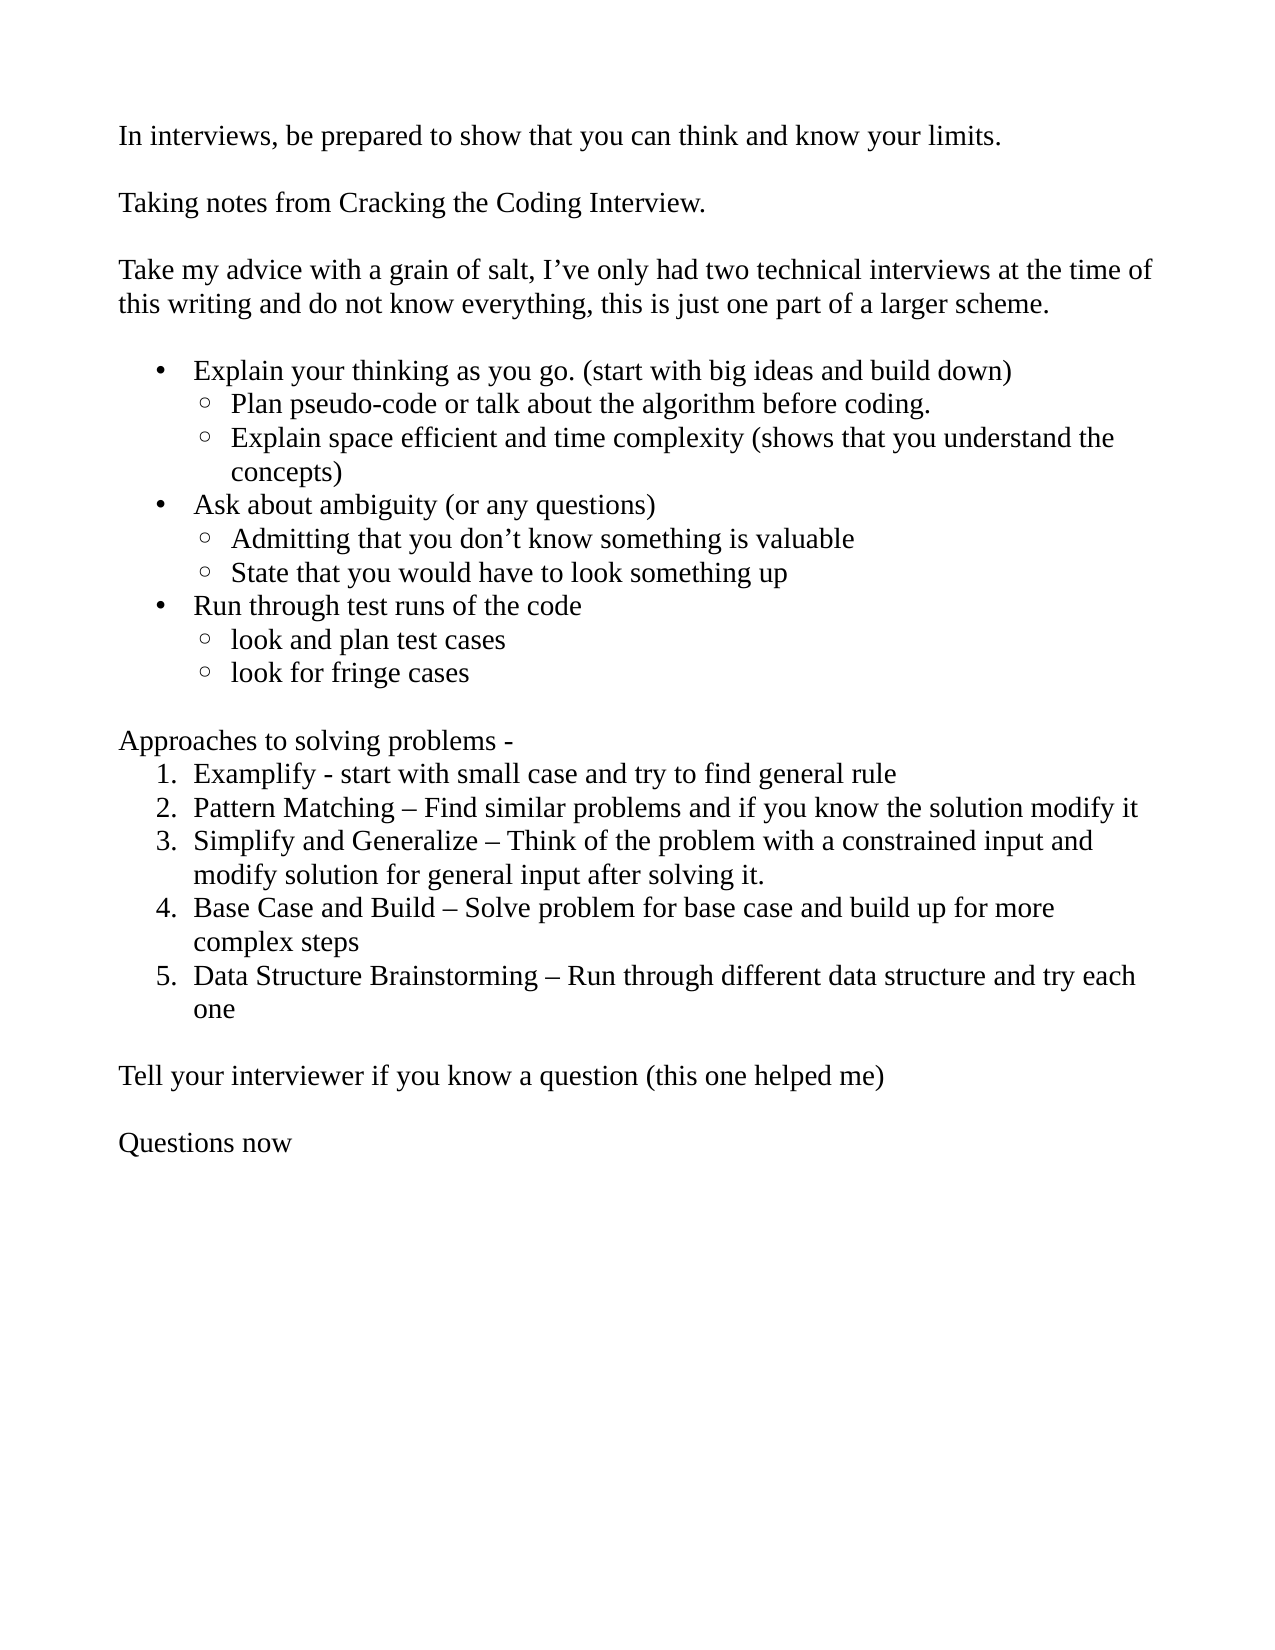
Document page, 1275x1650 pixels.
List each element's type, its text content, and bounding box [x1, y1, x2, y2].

list Examplify - start with small case and try to find general rule [156, 756, 1157, 790]
text Questions now [118, 1125, 1157, 1159]
text Approaches to solving problems - [118, 723, 1157, 756]
text Taking notes from Cracking the Coding Interview. [118, 185, 1157, 219]
list Pattern Matching – Find similar problems and if you know the solution modify it [156, 790, 1157, 823]
text Tell your interviewer if you know a question (this one helped me) [118, 1058, 1157, 1092]
list Explain space efficient and time complexity (shows that you understand the concepts) [193, 420, 1157, 487]
text In interviews, be prepared to show that you can think and know your limits. [118, 118, 1157, 152]
list Data Structure Brainstorming – Run through different data structure and try each one [156, 958, 1157, 1025]
list Run through test runs of the code [156, 588, 1157, 622]
list State that you would have to look something up [193, 555, 1157, 588]
list Explain your thinking as you go. (start with big ideas and build down) [156, 353, 1157, 387]
text Take my advice with a grain of salt, I’ve only had two technical interviews at the time of this writing and do not know everything, this is just one part of a larger scheme. [118, 252, 1157, 319]
list Simplify and Generalize – Think of the problem with a constrained input and modify solution for general input after solving it. [156, 823, 1157, 891]
list look for fringe cases [193, 656, 1157, 689]
list Base Case and Build – Solve problem for base case and build up for more complex steps [156, 891, 1157, 958]
list Ask about ambiguity (or any questions) [156, 487, 1157, 521]
list look and plan test cases [193, 622, 1157, 656]
list Plan pseudo-code or talk about the algorithm before coding. [193, 387, 1157, 420]
list Admitting that you don’t know something is valuable [193, 521, 1157, 555]
